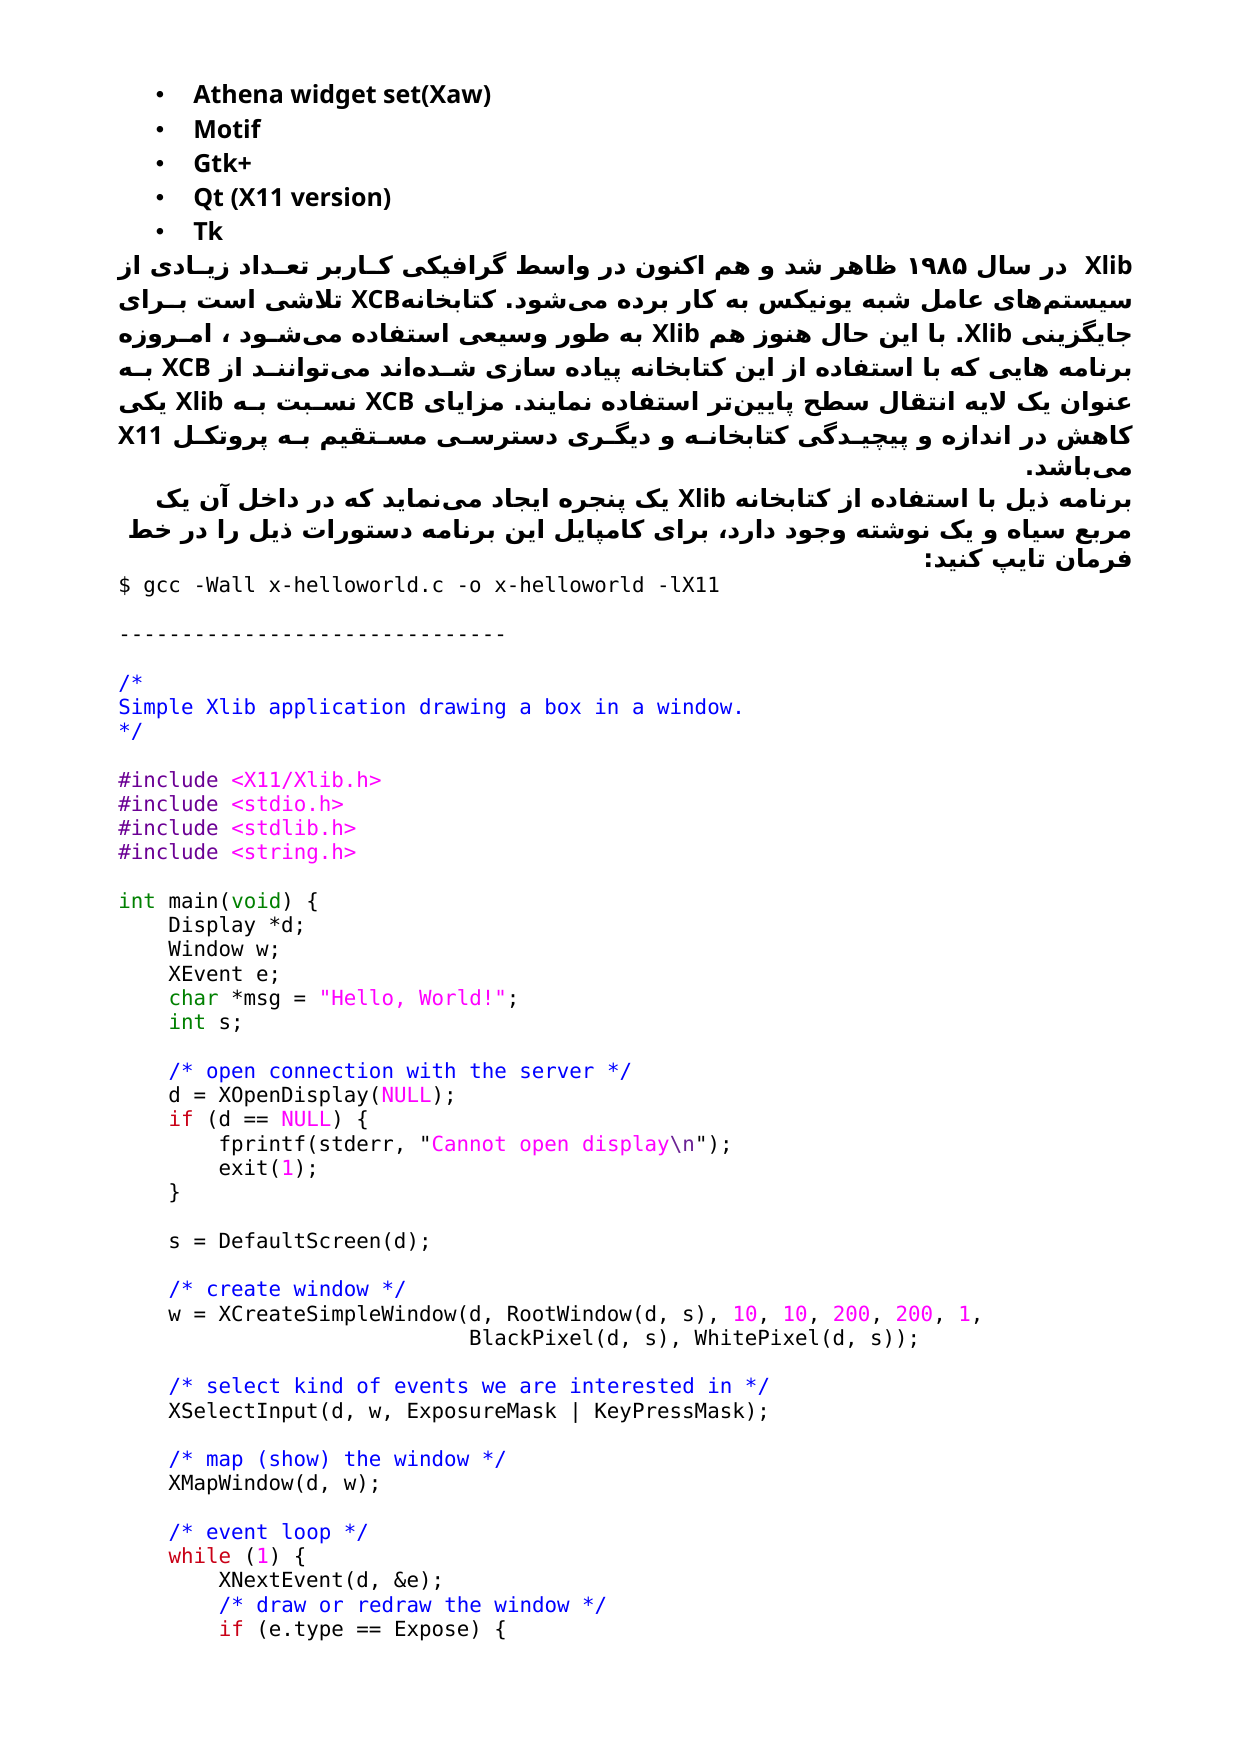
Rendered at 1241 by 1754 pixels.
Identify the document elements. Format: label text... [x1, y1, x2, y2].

text /* create window */ [118, 1277, 1133, 1302]
text char *msg = "Hello, World!"; [118, 986, 1133, 1010]
list Motif [156, 111, 1133, 145]
text w = XCreateSimpleWindow(d, RootWindow(d, s), 10, 10, 200, 200, 1, [118, 1302, 1133, 1326]
text } [118, 1180, 1133, 1204]
text int main(void) { [118, 889, 1133, 913]
text برنامه ذیل با استفاده از کتابخانه Xlib یک پنجره ایجاد می‌نماید که در داخل آن یک مربع سیاه و یک نوشته وجود دارد، برای کامپایل این برنامه دستورات ذیل را در خط فرمان تایپ کنید: [118, 481, 1133, 573]
text BlackPixel(d, s), WhitePixel(d, s)); [118, 1326, 1133, 1350]
list Qt (X11 version) [156, 179, 1133, 213]
text int s; [118, 1010, 1133, 1034]
list Athena widget set(Xaw) [156, 77, 1133, 111]
text s = DefaultScreen(d); [118, 1229, 1133, 1253]
text XMapWindow(d, w); [118, 1471, 1133, 1496]
text XEvent e; [118, 962, 1133, 986]
text */ [118, 719, 1133, 743]
text Xlib در سال ۱۹۸۵ ظاهر شد و هم اکنون در واسط گرافیکی کاربر تعداد زیادی از سیستم‌های عامل شبه یونیکس به کار برده می‌شود. کتابخانهXCB تلاشی است برای جایگزینی Xlib. با این حال هنوز هم Xlib به طور وسیعی استفاده می‌شود ، امروزه برنامه هایی که با استفاده از این کتابخانه پیاده سازی شده‌اند می‌توانند از XCB به عنوان یک لایه انتقال سطح پایین‌تر استفاده نمایند. مزایای XCB نسبت به Xlib یکی کاهش در اندازه و پیچیدگی کتابخانه و دیگری دسترسی مستقیم به پروتکل X11 می‌باشد. [118, 247, 1133, 481]
text fprintf(stderr, "Cannot open display\n"); [118, 1132, 1133, 1156]
list Tk [156, 213, 1133, 247]
text /* [118, 671, 1133, 695]
text #include <stdlib.h> [118, 816, 1133, 840]
text d = XOpenDisplay(NULL); [118, 1083, 1133, 1107]
text Display *d; [118, 913, 1133, 937]
text Simple Xlib application drawing a box in a window. [118, 695, 1133, 719]
text exit(1); [118, 1156, 1133, 1180]
text /* select kind of events we are interested in */ [118, 1374, 1133, 1399]
text #include <stdio.h> [118, 792, 1133, 816]
text while (1) { [118, 1544, 1133, 1568]
text if (d == NULL) { [118, 1107, 1133, 1132]
text /* map (show) the window */ [118, 1447, 1133, 1471]
text #include <X11/Xlib.h> [118, 768, 1133, 792]
text /* event loop */ [118, 1520, 1133, 1544]
text Window w; [118, 937, 1133, 962]
text /* draw or redraw the window */ [118, 1593, 1133, 1617]
text ------------------------------- [118, 622, 1133, 646]
text $ gcc -Wall x-helloworld.c -o x-helloworld -lX11 [118, 573, 1133, 598]
text XSelectInput(d, w, ExposureMask | KeyPressMask); [118, 1399, 1133, 1423]
list Gtk+ [156, 145, 1133, 179]
text if (e.type == Expose) { [118, 1617, 1133, 1641]
text /* open connection with the server */ [118, 1059, 1133, 1083]
text XNextEvent(d, &e); [118, 1568, 1133, 1593]
text #include <string.h> [118, 840, 1133, 865]
